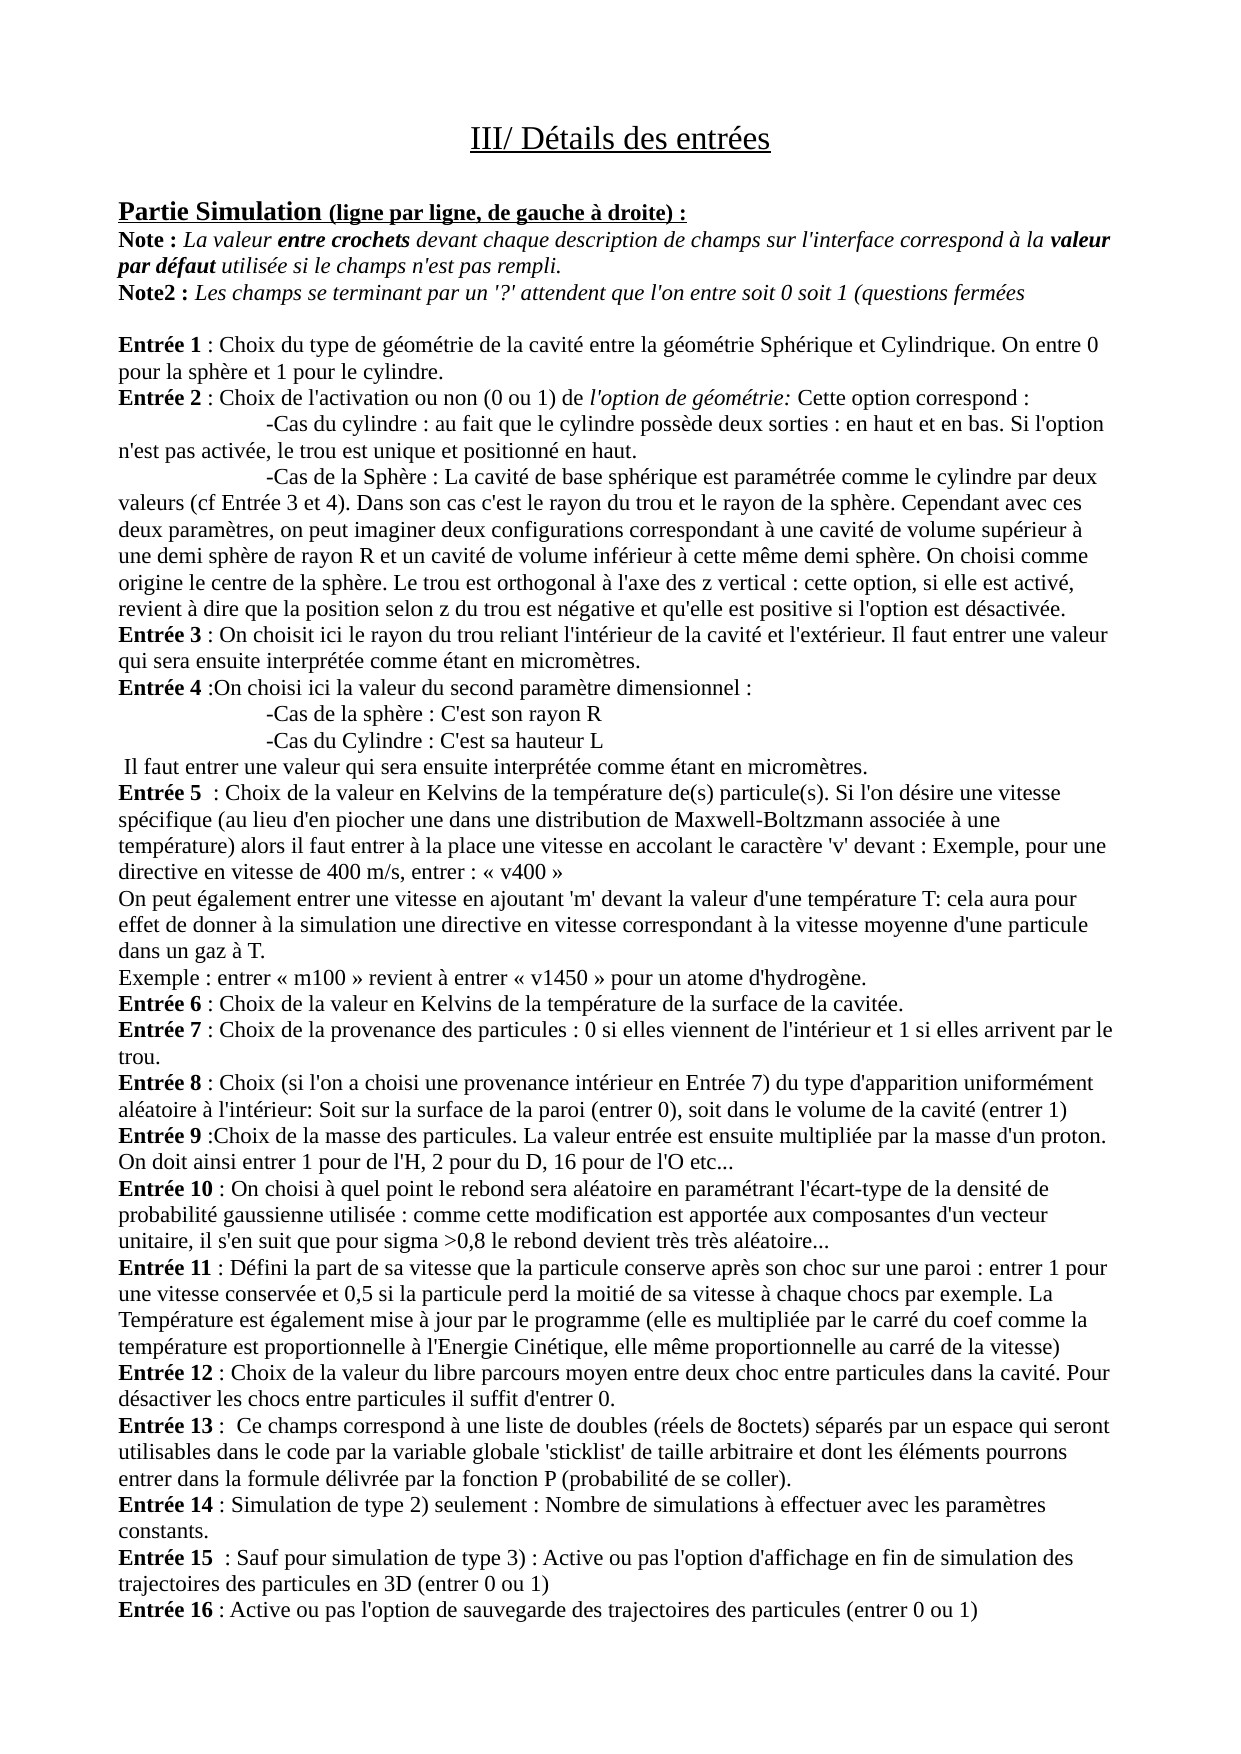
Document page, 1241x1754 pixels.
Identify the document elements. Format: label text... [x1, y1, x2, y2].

text Entrée 10 : On choisi à quel point le rebond sera aléatoire en paramétrant l'écart-type de la densité de probabilité gaussienne utilisée : comme cette modification est apportée aux composantes d'un vecteur unitaire, il s'en suit que pour sigma >0,8 le rebond devient très très aléatoire... [118, 1175, 1122, 1254]
text Entrée 14 : Simulation de type 2) seulement : Nombre de simulations à effectuer avec les paramètres constants. [118, 1491, 1122, 1544]
text Entrée 1 : Choix du type de géométrie de la cavité entre la géométrie Sphérique et Cylindrique. On entre 0 pour la sphère et 1 pour le cylindre. [118, 331, 1122, 384]
text Entrée 5 : Choix de la valeur en Kelvins de la température de(s) particule(s). Si l'on désire une vitesse spécifique (au lieu d'en piocher une dans une distribution de Maxwell-Boltzmann associée à une température) alors il faut entrer à la place une vitesse en accolant le caractère 'v' devant : Exemple, pour une directive en vitesse de 400 m/s, entrer : « v400 » [118, 779, 1122, 885]
text -Cas du cylindre : au fait que le cylindre possède deux sorties : en haut et en bas. Si l'option n'est pas activée, le trou est unique et positionné en haut. [118, 410, 1122, 463]
text Entrée 13 : Ce champs correspond à une liste de doubles (réels de 8octets) séparés par un espace qui seront utilisables dans le code par la variable globale 'sticklist' de taille arbitraire et dont les éléments pourrons entrer dans la formule délivrée par la fonction P (probabilité de se coller). [118, 1412, 1122, 1491]
text Entrée 6 : Choix de la valeur en Kelvins de la température de la surface de la cavitée. [118, 990, 1122, 1017]
text Entrée 9 :Choix de la masse des particules. La valeur entrée est ensuite multipliée par la masse d'un proton. On doit ainsi entrer 1 pour de l'H, 2 pour du D, 16 pour de l'O etc... [118, 1122, 1122, 1175]
text Entrée 2 : Choix de l'activation ou non (0 ou 1) de l'option de géométrie: Cette option correspond : [118, 384, 1122, 410]
text Entrée 8 : Choix (si l'on a choisi une provenance intérieur en Entrée 7) du type d'apparition uniformément aléatoire à l'intérieur: Soit sur la surface de la paroi (entrer 0), soit dans le volume de la cavité (entrer 1) [118, 1069, 1122, 1122]
text III/ Détails des entrées [118, 118, 1122, 156]
text Exemple : entrer « m100 » revient à entrer « v1450 » pour un atome d'hydrogène. [118, 964, 1122, 990]
text -Cas de la Sphère : La cavité de base sphérique est paramétrée comme le cylindre par deux valeurs (cf Entrée 3 et 4). Dans son cas c'est le rayon du trou et le rayon de la sphère. Cependant avec ces deux paramètres, on peut imaginer deux configurations correspondant à une cavité de volume supérieur à une demi sphère de rayon R et un cavité de volume inférieur à cette même demi sphère. On choisi comme origine le centre de la sphère. Le trou est orthogonal à l'axe des z vertical : cette option, si elle est activé, revient à dire que la position selon z du trou est négative et qu'elle est positive si l'option est désactivée. [118, 463, 1122, 621]
text Partie Simulation (ligne par ligne, de gauche à droite) : [118, 195, 1122, 226]
text Il faut entrer une valeur qui sera ensuite interprétée comme étant en micromètres. [118, 753, 1122, 779]
text -Cas du Cylindre : C'est sa hauteur L [118, 727, 1122, 753]
text Entrée 15 : Sauf pour simulation de type 3) : Active ou pas l'option d'affichage en fin de simulation des trajectoires des particules en 3D (entrer 0 ou 1) [118, 1544, 1122, 1596]
text Entrée 3 : On choisit ici le rayon du trou reliant l'intérieur de la cavité et l'extérieur. Il faut entrer une valeur qui sera ensuite interprétée comme étant en micromètres. [118, 621, 1122, 674]
text -Cas de la sphère : C'est son rayon R [118, 700, 1122, 727]
text Entrée 12 : Choix de la valeur du libre parcours moyen entre deux choc entre particules dans la cavité. Pour désactiver les chocs entre particules il suffit d'entrer 0. [118, 1359, 1122, 1412]
text Entrée 11 : Défini la part de sa vitesse que la particule conserve après son choc sur une paroi : entrer 1 pour une vitesse conservée et 0,5 si la particule perd la moitié de sa vitesse à chaque chocs par exemple. La Température est également mise à jour par le programme (elle es multipliée par le carré du coef comme la température est proportionnelle à l'Energie Cinétique, elle même proportionnelle au carré de la vitesse) [118, 1254, 1122, 1359]
text Entrée 16 : Active ou pas l'option de sauvegarde des trajectoires des particules (entrer 0 ou 1) [118, 1596, 1122, 1623]
text Entrée 4 :On choisi ici la valeur du second paramètre dimensionnel : [118, 674, 1122, 700]
text Entrée 7 : Choix de la provenance des particules : 0 si elles viennent de l'intérieur et 1 si elles arrivent par le trou. [118, 1017, 1122, 1069]
text Note2 : Les champs se terminant par un '?' attendent que l'on entre soit 0 soit 1 (questions fermées [118, 279, 1122, 305]
text Note : La valeur entre crochets devant chaque description de champs sur l'interface correspond à la valeur par défaut utilisée si le champs n'est pas rempli. [118, 226, 1122, 279]
text On peut également entrer une vitesse en ajoutant 'm' devant la valeur d'une température T: cela aura pour effet de donner à la simulation une directive en vitesse correspondant à la vitesse moyenne d'une particule dans un gaz à T. [118, 885, 1122, 964]
